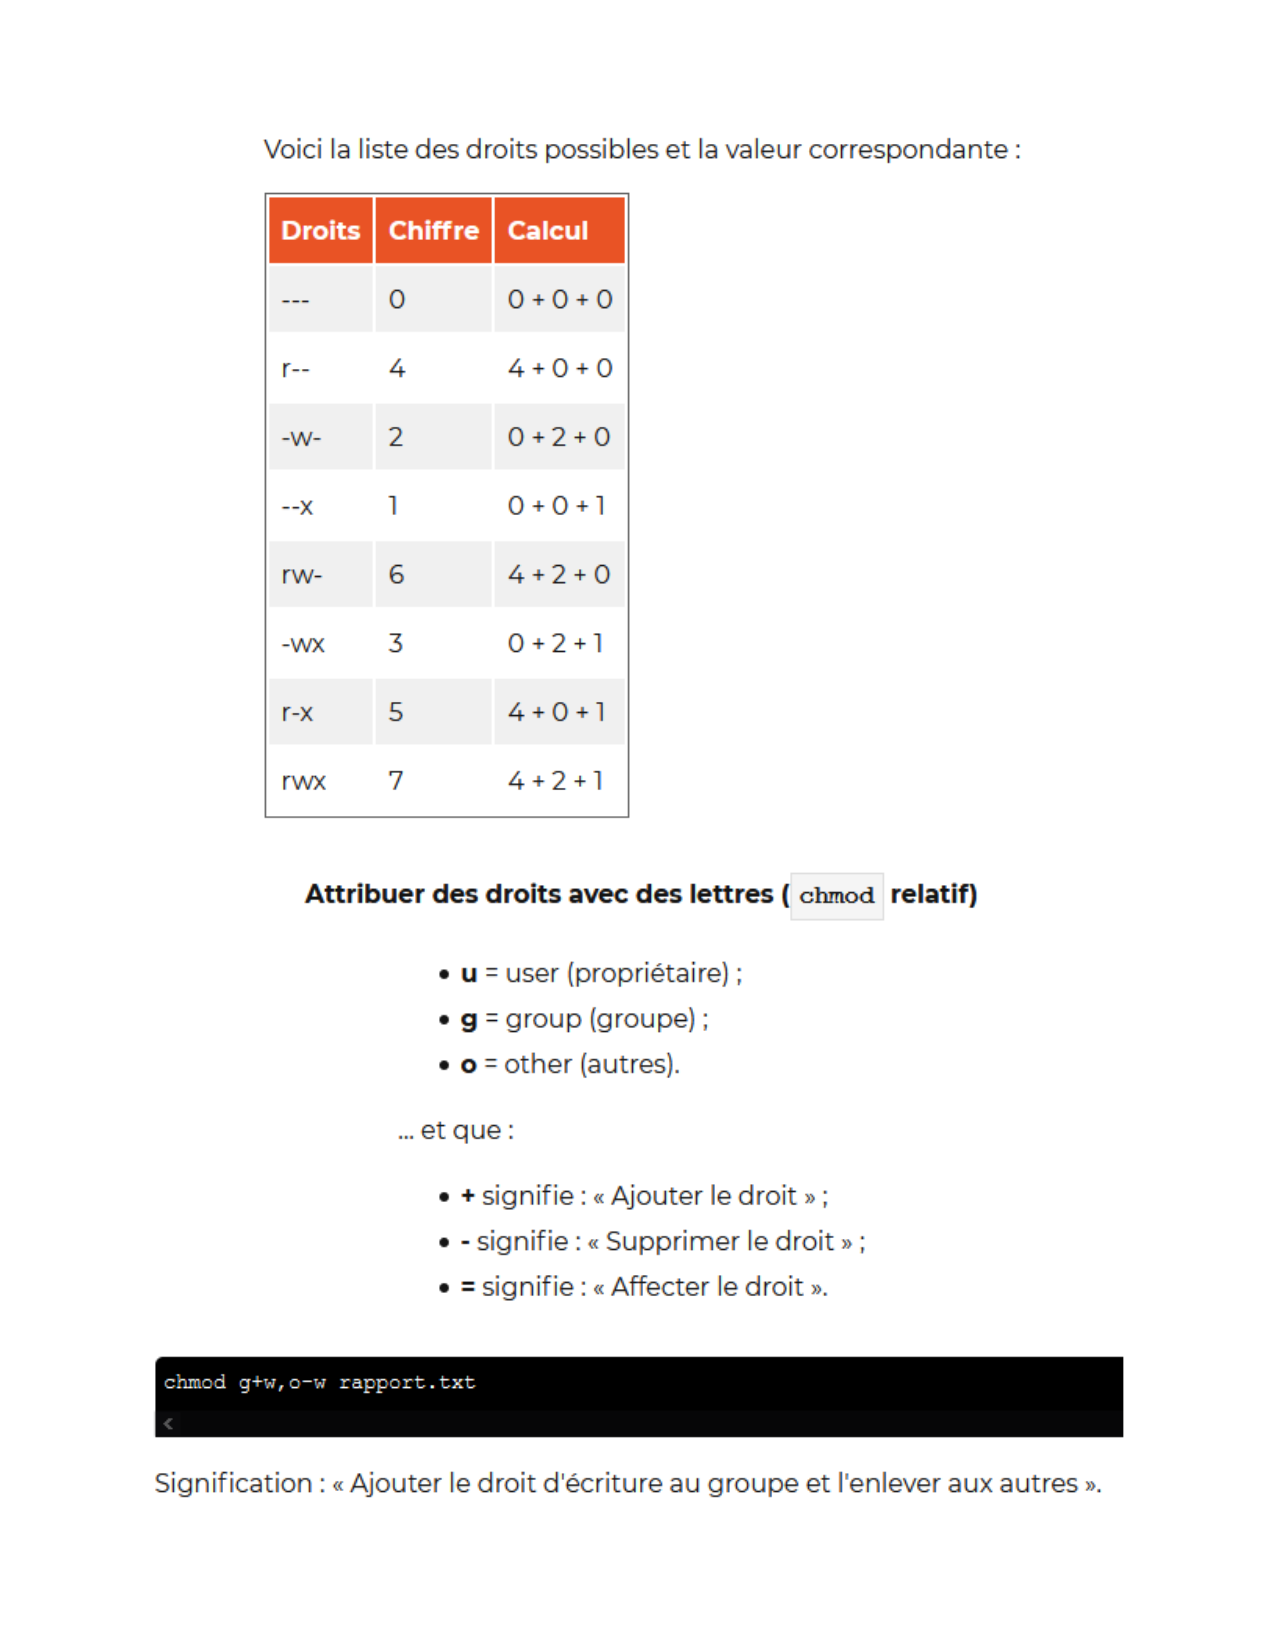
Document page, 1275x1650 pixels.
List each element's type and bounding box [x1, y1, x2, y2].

picture [396, 951, 879, 1307]
picture [289, 865, 986, 924]
picture [243, 118, 1032, 826]
picture [151, 1354, 1124, 1502]
